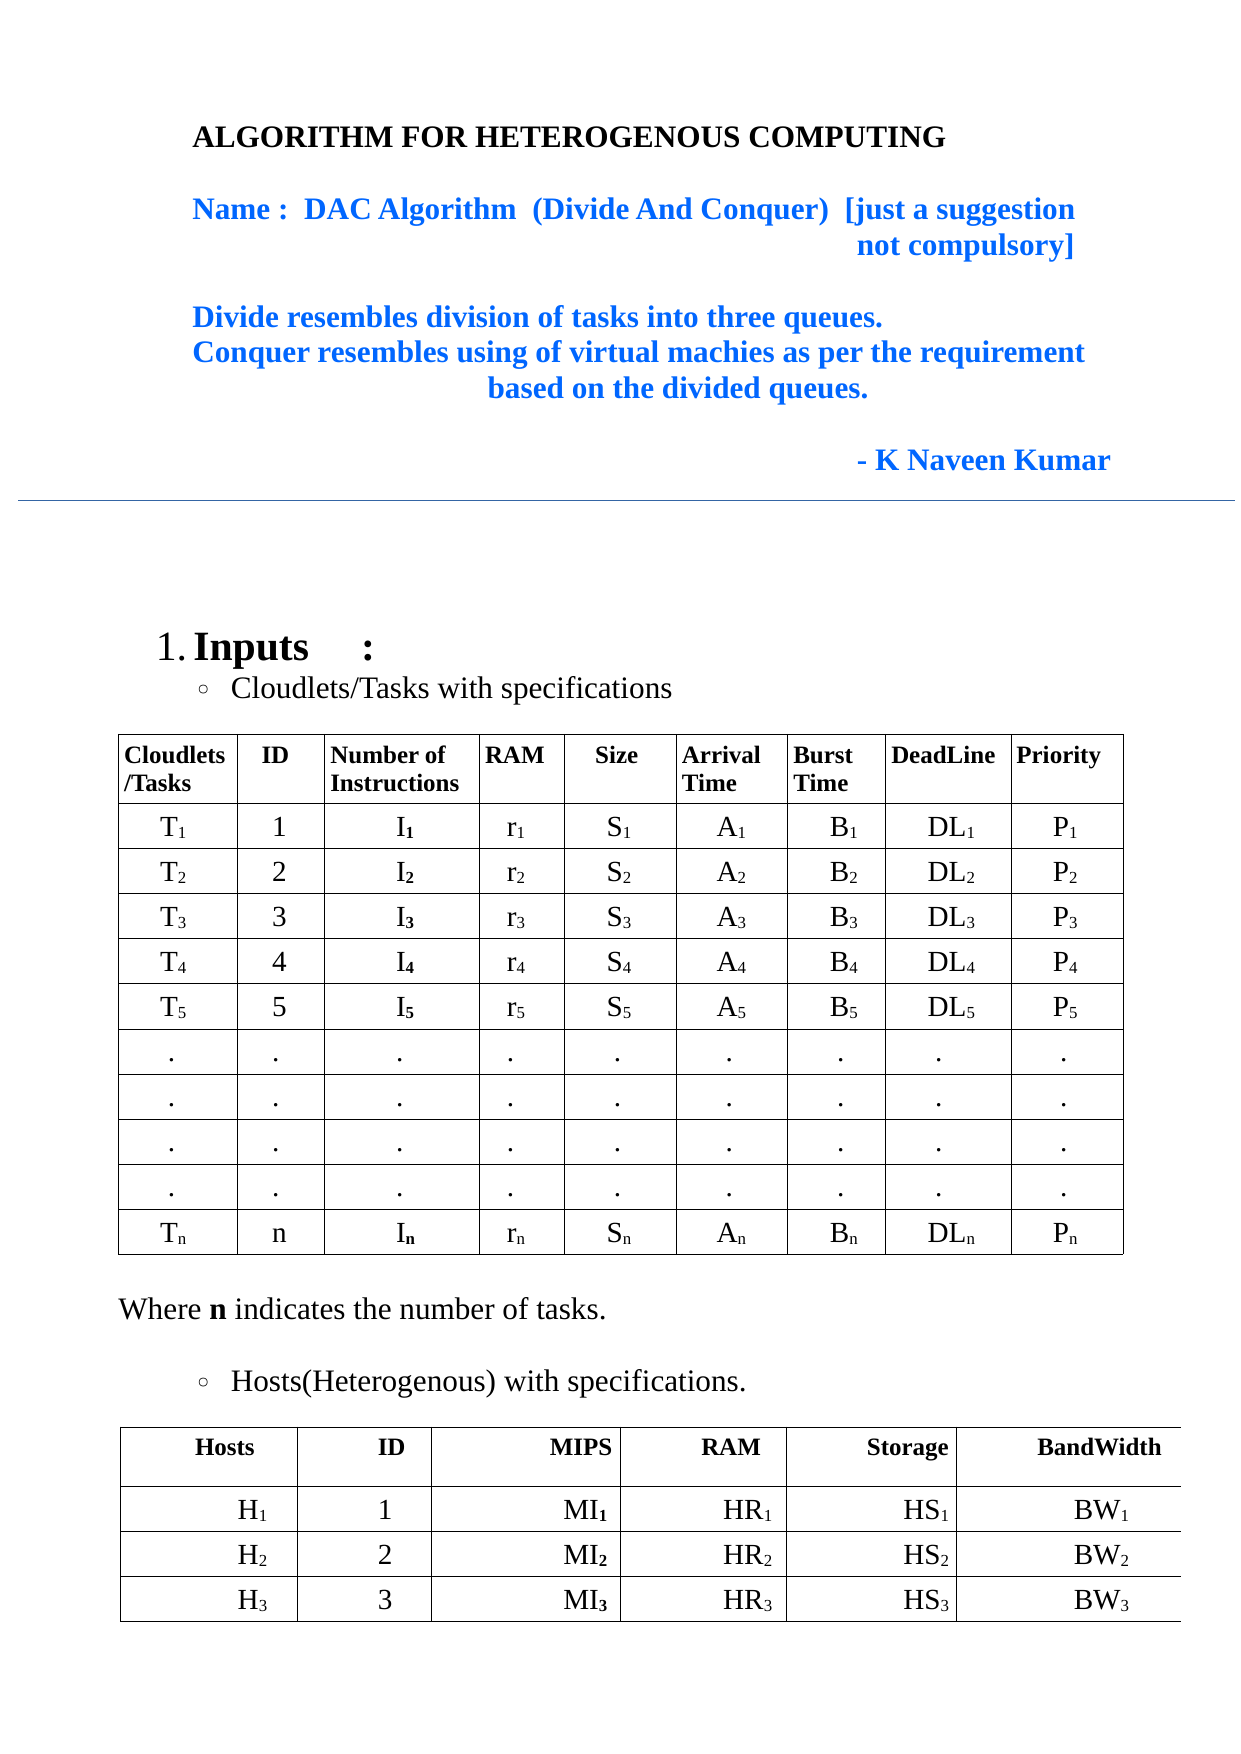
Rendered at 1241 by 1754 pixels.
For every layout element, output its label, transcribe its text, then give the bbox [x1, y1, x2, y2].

table_header Burst Time [788, 735, 885, 803]
list Hosts(Heterogenous) with specifications. [193, 1362, 1122, 1427]
table_header Hosts [121, 1428, 297, 1486]
table_cell r2 [480, 849, 564, 893]
table_cell . [565, 1030, 676, 1073]
table_cell S4 [565, 939, 676, 983]
table_cell S5 [565, 984, 676, 1028]
table_cell H1 [121, 1487, 297, 1531]
table_cell DL3 [886, 894, 1011, 938]
table_cell HS2 [787, 1532, 956, 1576]
list Inputs : [156, 621, 1122, 669]
table_cell DL4 [886, 939, 1011, 983]
table_cell r5 [480, 984, 564, 1028]
table_cell I2 [325, 849, 479, 893]
table_header Storage [787, 1428, 956, 1486]
table_cell 1 [238, 804, 324, 848]
table_cell 3 [298, 1577, 431, 1621]
table_cell . [325, 1120, 479, 1164]
table_cell 2 [238, 849, 324, 893]
table_cell . [238, 1165, 324, 1209]
table_cell 2 [298, 1532, 431, 1576]
table_cell A1 [677, 804, 787, 848]
table_cell . [1012, 1075, 1123, 1119]
table_cell . [325, 1075, 479, 1119]
table_cell T1 [119, 804, 237, 848]
table_cell A2 [677, 849, 787, 893]
table_cell . [677, 1075, 787, 1119]
table_cell . [788, 1165, 885, 1209]
table_cell B5 [788, 984, 885, 1028]
table_cell n [238, 1210, 324, 1254]
table_cell HR2 [621, 1532, 786, 1576]
table_header Priority [1012, 735, 1123, 803]
table_cell T4 [119, 939, 237, 983]
table_header ID [298, 1428, 431, 1486]
table_cell DL5 [886, 984, 1011, 1028]
table_cell Tn [119, 1210, 237, 1254]
table_cell . [1012, 1120, 1123, 1164]
table_cell In [325, 1210, 479, 1254]
table_cell Pn [1012, 1210, 1123, 1254]
table_cell . [480, 1165, 564, 1209]
table_cell H2 [121, 1532, 297, 1576]
table_cell P1 [1012, 804, 1123, 848]
text ALGORITHM FOR HETEROGENOUS COMPUTING [118, 118, 1122, 154]
table_cell I5 [325, 984, 479, 1028]
text - K Naveen Kumar [118, 442, 1122, 477]
table_cell S3 [565, 894, 676, 938]
table_cell MI2 [432, 1532, 620, 1576]
table_cell I1 [325, 804, 479, 848]
table_cell T3 [119, 894, 237, 938]
table_cell P3 [1012, 894, 1123, 938]
table_cell P2 [1012, 849, 1123, 893]
table_cell 1 [298, 1487, 431, 1531]
table_cell . [565, 1120, 676, 1164]
table_cell HR3 [621, 1577, 786, 1621]
table_cell Bn [788, 1210, 885, 1254]
table_cell . [325, 1165, 479, 1209]
list Cloudlets/Tasks with specifications [193, 669, 1122, 734]
table_cell . [677, 1165, 787, 1209]
table_cell T2 [119, 849, 237, 893]
table_cell . [788, 1030, 885, 1073]
table_cell . [565, 1165, 676, 1209]
table_cell . [480, 1075, 564, 1119]
table_cell An [677, 1210, 787, 1254]
table_cell . [1012, 1030, 1123, 1073]
table_header Cloudlets/Tasks [119, 735, 237, 803]
table_cell Sn [565, 1210, 676, 1254]
table_cell A3 [677, 894, 787, 938]
table_cell A4 [677, 939, 787, 983]
table_cell B3 [788, 894, 885, 938]
table_header BandWidth [957, 1428, 1181, 1486]
table_cell DLn [886, 1210, 1011, 1254]
table_cell HR1 [621, 1487, 786, 1531]
table_cell B1 [788, 804, 885, 848]
table_header Arrival Time [677, 735, 787, 803]
table_cell . [238, 1030, 324, 1073]
table_cell S1 [565, 804, 676, 848]
table_cell rn [480, 1210, 564, 1254]
text Where n indicates the number of tasks. [118, 1290, 1122, 1362]
table_header DeadLine [886, 735, 1011, 803]
table_cell 5 [238, 984, 324, 1028]
table_cell I4 [325, 939, 479, 983]
text Divide resembles division of tasks into three queues. [118, 298, 1122, 334]
table_cell P5 [1012, 984, 1123, 1028]
table_cell . [788, 1120, 885, 1164]
table_cell MI3 [432, 1577, 620, 1621]
table_cell . [238, 1075, 324, 1119]
table_cell r1 [480, 804, 564, 848]
table_cell r4 [480, 939, 564, 983]
table_cell . [238, 1120, 324, 1164]
table_cell . [677, 1030, 787, 1073]
table_cell . [886, 1030, 1011, 1073]
table_cell . [565, 1075, 676, 1119]
table_cell S2 [565, 849, 676, 893]
table_cell . [886, 1075, 1011, 1119]
table_cell HS3 [787, 1577, 956, 1621]
table_cell B4 [788, 939, 885, 983]
table_cell . [119, 1165, 237, 1209]
table_cell A5 [677, 984, 787, 1028]
table_cell DL1 [886, 804, 1011, 848]
table_cell . [119, 1120, 237, 1164]
table_header RAM [480, 735, 564, 803]
table_cell . [788, 1075, 885, 1119]
table_cell . [480, 1030, 564, 1073]
table_header RAM [621, 1428, 786, 1486]
table_header Size [565, 735, 676, 803]
table_cell B2 [788, 849, 885, 893]
text Name : DAC Algorithm (Divide And Conquer) [just a suggestion not compulsory] [118, 190, 1122, 262]
table_cell I3 [325, 894, 479, 938]
table_cell MI1 [432, 1487, 620, 1531]
table_cell r3 [480, 894, 564, 938]
table_cell BW3 [957, 1577, 1181, 1621]
table_cell . [325, 1030, 479, 1073]
table_cell BW1 [957, 1487, 1181, 1531]
table_cell P4 [1012, 939, 1123, 983]
table_cell . [677, 1120, 787, 1164]
text Conquer resembles using of virtual machies as per the requirement based on the divided queues. [118, 334, 1122, 406]
table_cell 4 [238, 939, 324, 983]
table_cell HS1 [787, 1487, 956, 1531]
table_header ID [238, 735, 324, 803]
table_cell DL2 [886, 849, 1011, 893]
table_cell . [119, 1030, 237, 1073]
table_header Number of Instructions [325, 735, 479, 803]
table_cell . [480, 1120, 564, 1164]
table_header MIPS [432, 1428, 620, 1486]
table_cell 3 [238, 894, 324, 938]
table_cell BW2 [957, 1532, 1181, 1576]
table_cell . [886, 1120, 1011, 1164]
table_cell . [1012, 1165, 1123, 1209]
table_cell H3 [121, 1577, 297, 1621]
table_cell T5 [119, 984, 237, 1028]
table_cell . [119, 1075, 237, 1119]
table_cell . [886, 1165, 1011, 1209]
